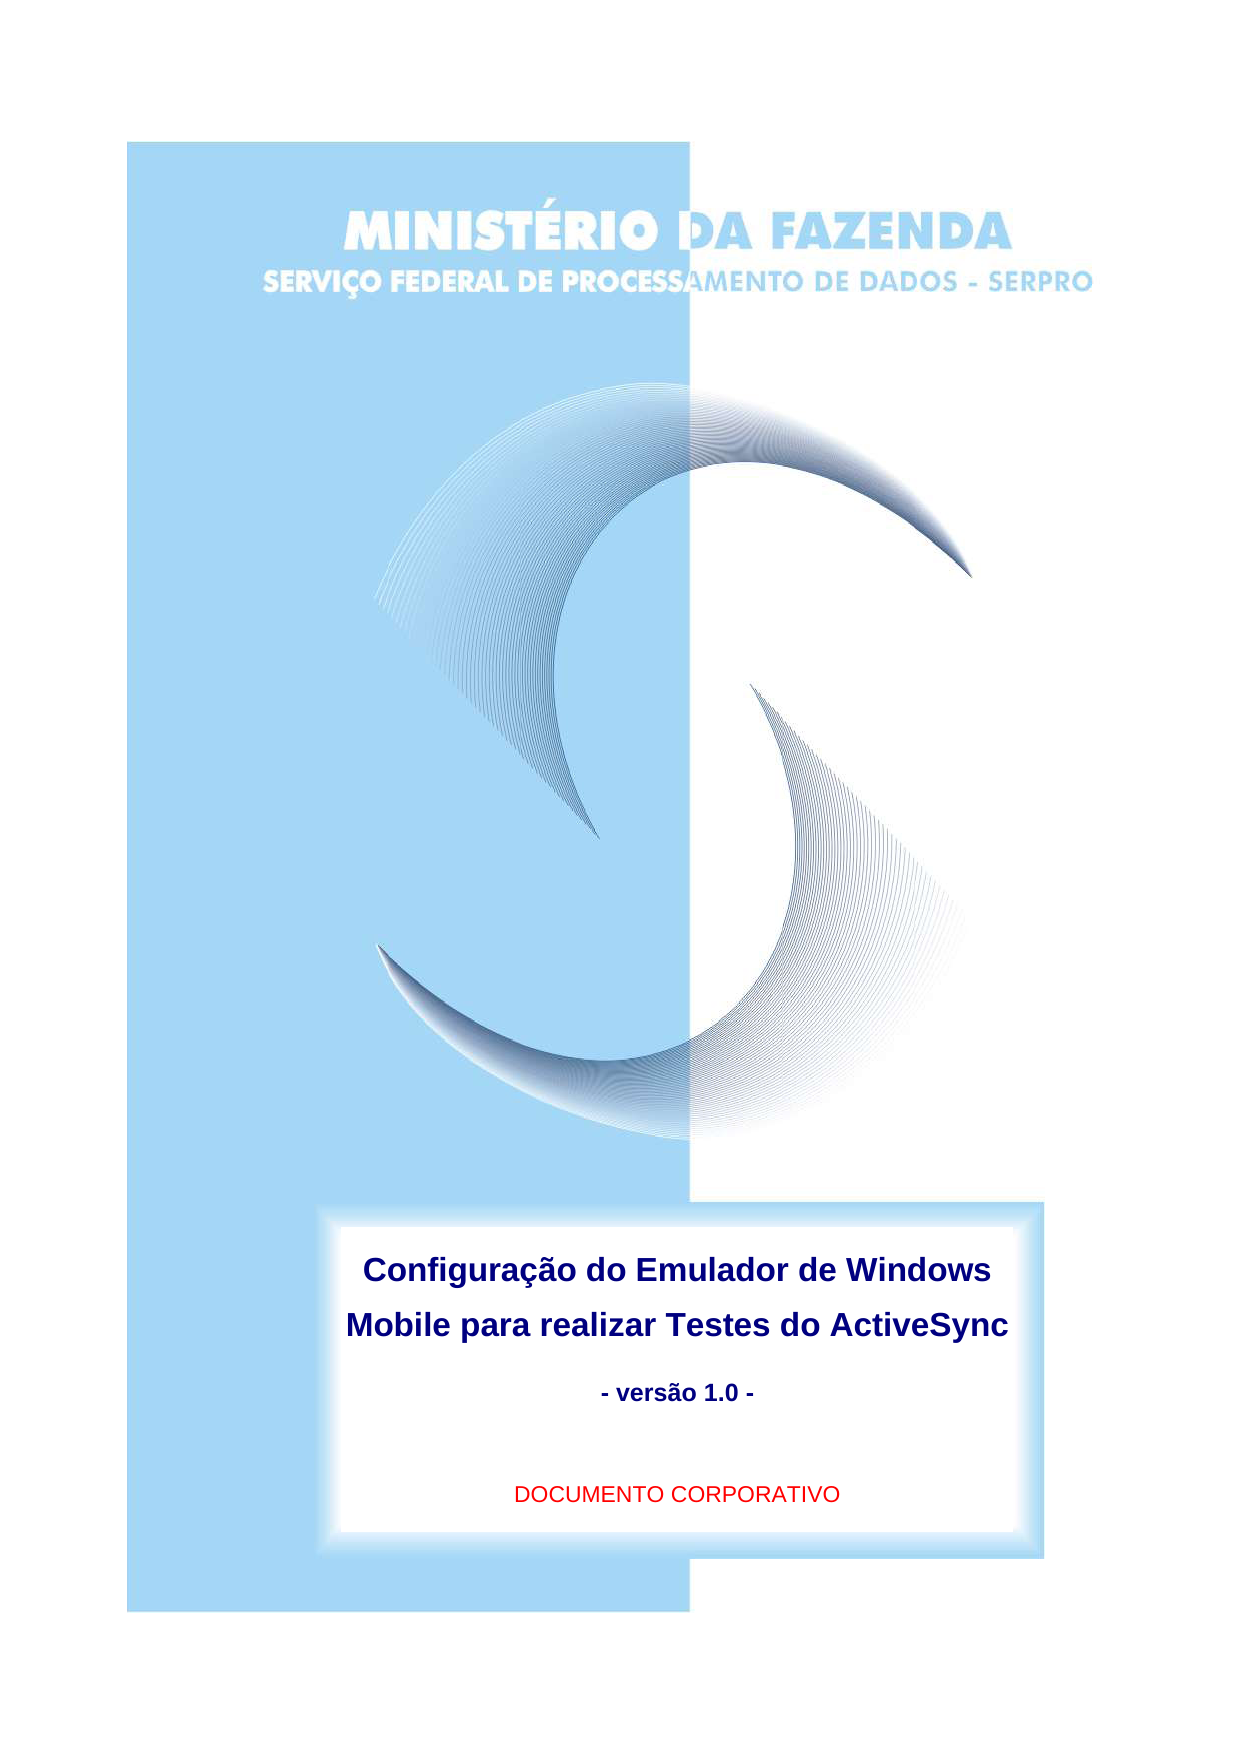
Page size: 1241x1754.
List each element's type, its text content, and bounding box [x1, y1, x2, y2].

text DOCUMENTO CORPORATIVO [343, 1481, 1012, 1507]
text - versão 1.0 - [343, 1379, 1012, 1407]
text Configuração do Emulador de Windows Mobile para realizar Testes do ActiveSync [343, 1251, 1012, 1344]
